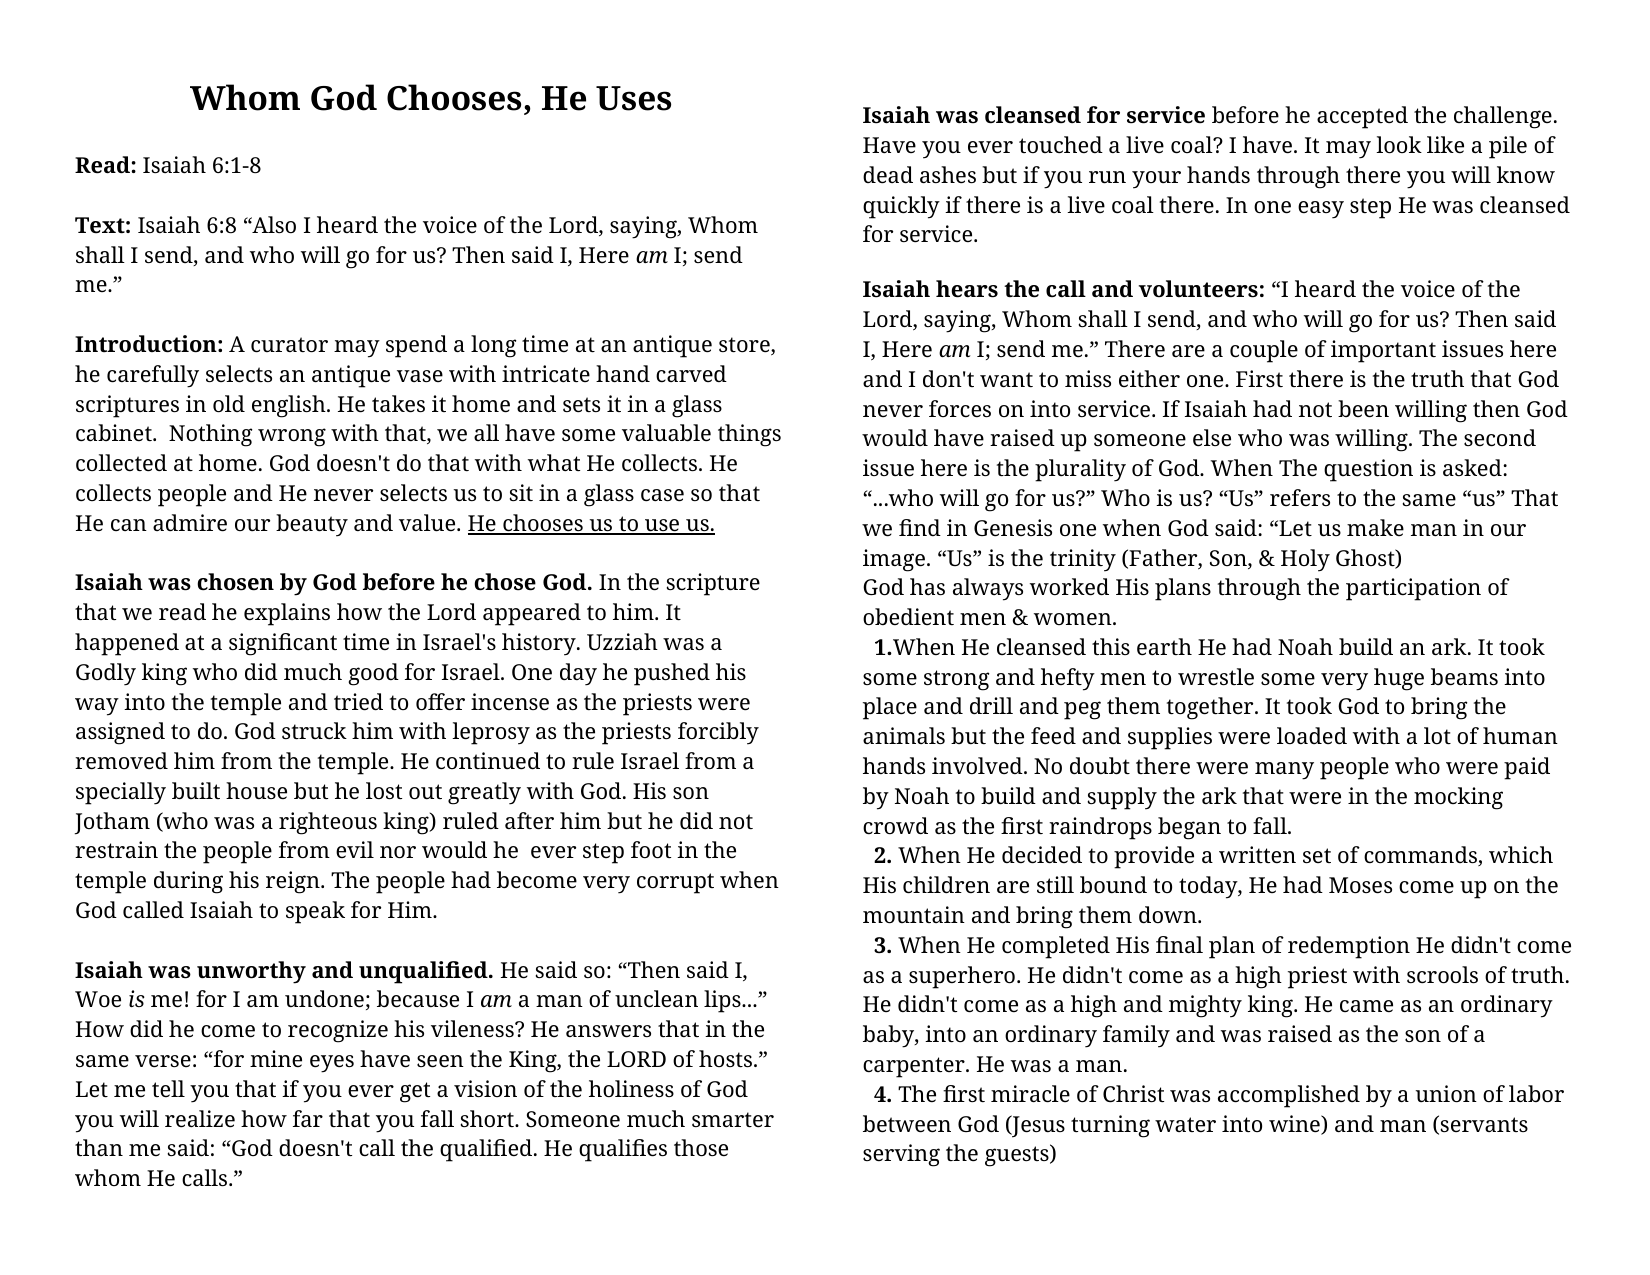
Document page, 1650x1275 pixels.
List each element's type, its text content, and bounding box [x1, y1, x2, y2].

text 3. When He completed His final plan of redemption He didn't come as a superhero. He didn't come as a high priest with scrools of truth. He didn't come as a high and mighty king. He came as an ordinary baby, into an ordinary family and was raised as the son of a carpenter. He was a man. [862, 930, 1575, 1079]
text God has always worked His plans through the participation of obedient men & women. [862, 572, 1575, 632]
text Text: Isaiah 6:8 “Also I heard the voice of the Lord, saying, Whom shall I send, and who will go for us? Then said I, Here am I; send me.” [75, 210, 787, 299]
text 2. When He decided to provide a written set of commands, which His children are still bound to today, He had Moses come up on the mountain and bring them down. [862, 840, 1575, 930]
text 4. The first miracle of Christ was accomplished by a union of labor between God (Jesus turning water into wine) and man (servants serving the guests) [862, 1079, 1575, 1168]
text Isaiah hears the call and volunteers: “I heard the voice of the Lord, saying, Whom shall I send, and who will go for us? Then said I, Here am I; send me.” There are a couple of important issues here and I don't want to miss either one. First there is the truth that God never forces on into service. If Isaiah had not been willing then God would have raised up someone else who was willing. The second issue here is the plurality of God. When The question is asked: “...who will go for us?” Who is us? “Us” refers to the same “us” That we find in Genesis one when God said: “Let us make man in our image. “Us” is the trinity (Father, Son, & Holy Ghost) [862, 274, 1575, 572]
text 1.When He cleansed this earth He had Noah build an ark. It took some strong and hefty men to wrestle some very huge beams into place and drill and peg them together. It took God to bring the animals but the feed and supplies were loaded with a lot of human hands involved. No doubt there were many people who were paid by Noah to build and supply the ark that were in the mocking crowd as the first raindrops began to fall. [862, 632, 1575, 840]
text Isaiah was chosen by God before he chose God. In the scripture that we read he explains how the Lord appeared to him. It happened at a significant time in Israel's history. Uzziah was a Godly king who did much good for Israel. One day he pushed his way into the temple and tried to offer incense as the priests were assigned to do. God struck him with leprosy as the priests forcibly removed him from the temple. He continued to rule Israel from a specially built house but he lost out greatly with God. His son Jotham (who was a righteous king) ruled after him but he did not restrain the people from evil nor would he ever step foot in the temple during his reign. The people had become very corrupt when God called Isaiah to speak for Him. [75, 567, 787, 925]
text Read: Isaiah 6:1-8 [75, 150, 787, 180]
text Isaiah was cleansed for service before he accepted the challenge. Have you ever touched a live coal? I have. It may look like a pile of dead ashes but if you run your hands through there you will know quickly if there is a live coal there. In one easy step He was cleansed for service. [862, 100, 1575, 249]
subtitle Introduction: A curator may spend a long time at an antique store, he carefully selects an antique vase with intricate hand carved scriptures in old english. He takes it home and sets it in a glass cabinet. Nothing wrong with that, we all have some valuable things collected at home. God doesn't do that with what He collects. He collects people and He never selects us to sit in a glass case so that He can admire our beauty and value. He chooses us to use us. [75, 329, 787, 537]
text How did he come to recognize his vileness? He answers that in the same verse: “for mine eyes have seen the King, the LORD of hosts.” Let me tell you that if you ever get a vision of the holiness of God you will realize how far that you fall short. Someone much smarter than me said: “God doesn't call the qualified. He qualifies those whom He calls.” [75, 1014, 787, 1193]
text Isaiah was unworthy and unqualified. He said so: “Then said I, Woe is me! for I am undone; because I am a man of unclean lips...” [75, 954, 787, 1014]
text Whom God Chooses, He Uses [75, 75, 787, 120]
